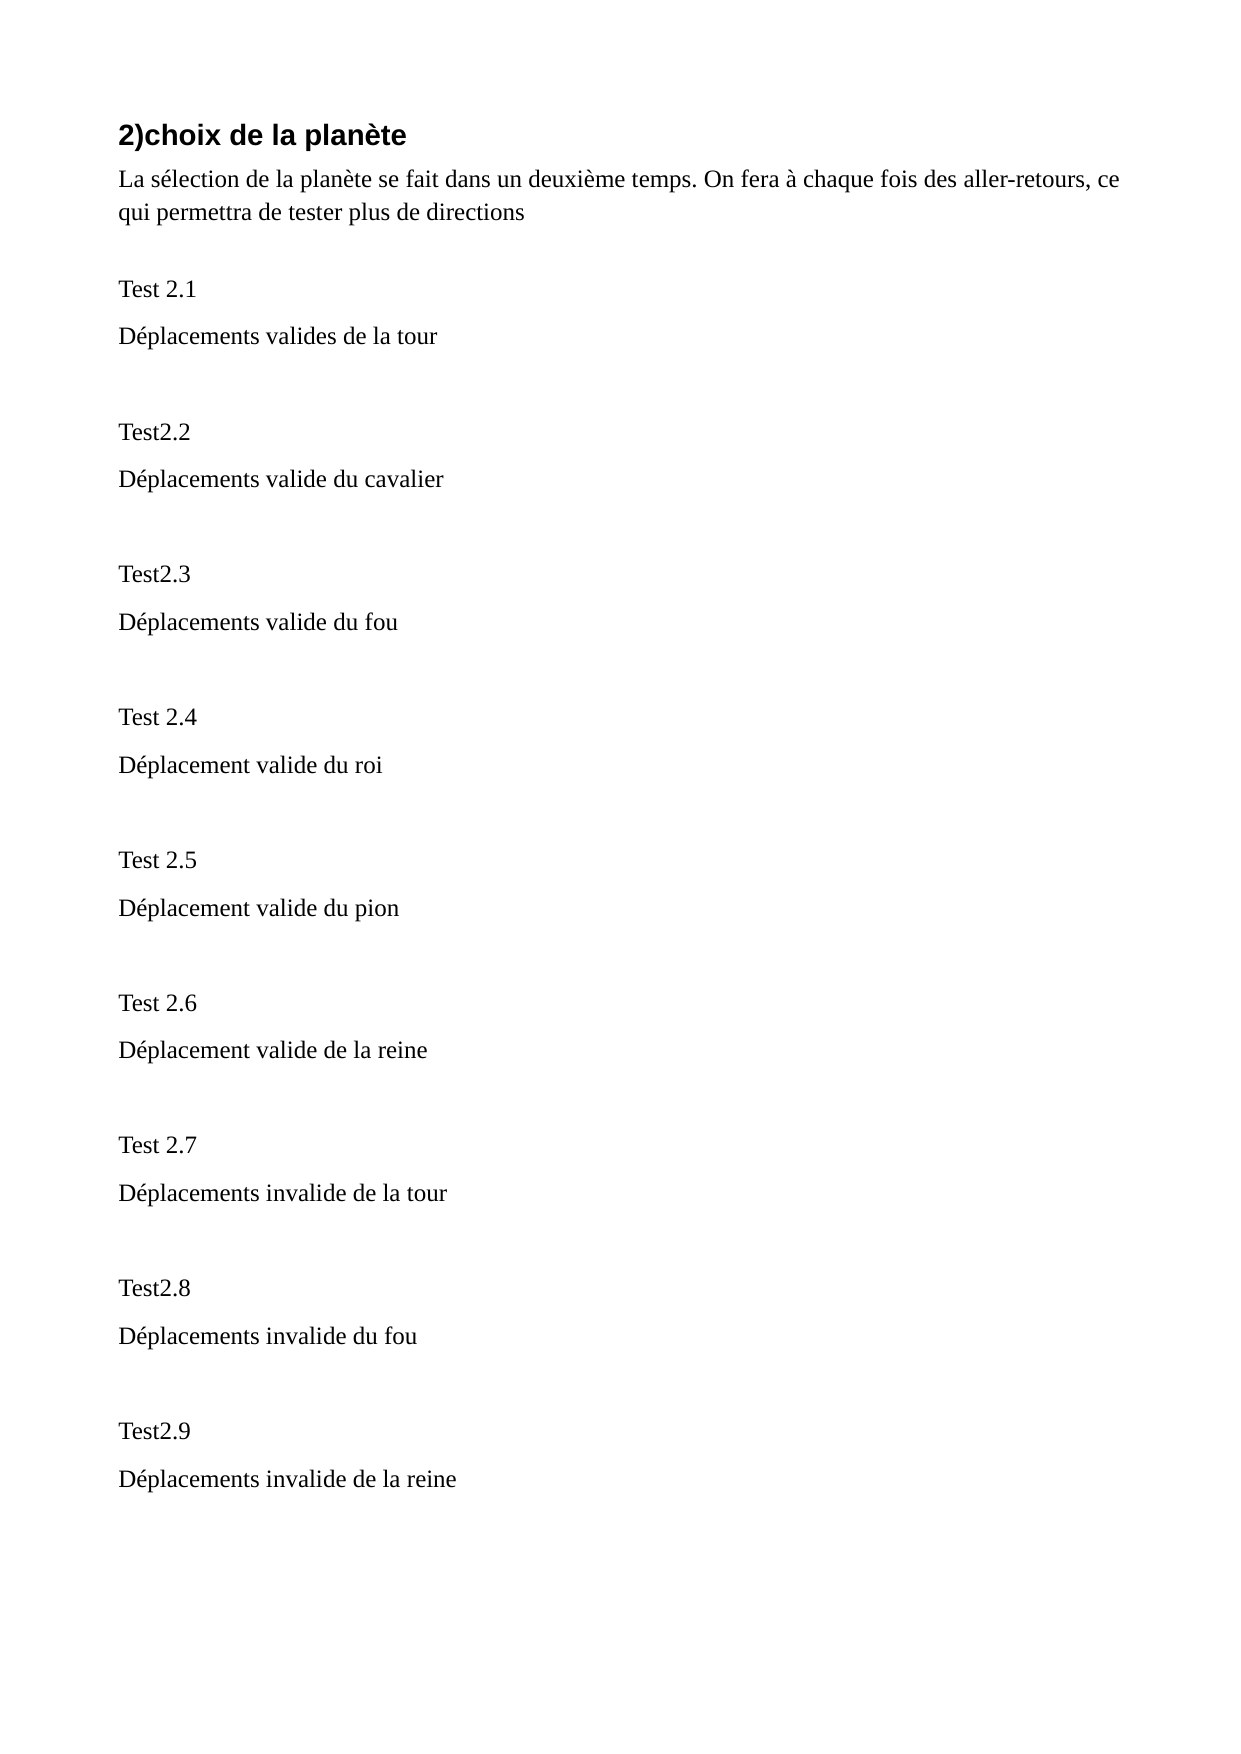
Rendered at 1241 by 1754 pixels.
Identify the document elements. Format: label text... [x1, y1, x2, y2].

text Déplacements valides de la tour [118, 321, 1122, 350]
text Test 2.4 [118, 702, 1122, 731]
text Déplacements valide du fou [118, 607, 1122, 636]
text Déplacements invalide de la tour [118, 1178, 1122, 1207]
text Test2.3 [118, 559, 1122, 588]
text Test 2.5 [118, 845, 1122, 874]
text Déplacement valide du pion [118, 893, 1122, 921]
text Test 2.6 [118, 988, 1122, 1017]
text Déplacement valide du roi [118, 750, 1122, 778]
text Test 2.1 [118, 274, 1122, 302]
text Test2.8 [118, 1273, 1122, 1302]
text Déplacements invalide de la reine [118, 1464, 1122, 1493]
text Déplacement valide de la reine [118, 1035, 1122, 1064]
text Déplacements valide du cavalier [118, 464, 1122, 493]
subtitle 2)choix de la planète [118, 118, 1122, 152]
text La sélection de la planète se fait dans un deuxième temps. On fera à chaque fois des aller-retours, ce qui permettra de tester plus de directions [118, 164, 1122, 226]
text Test2.2 [118, 417, 1122, 445]
text Déplacements invalide du fou [118, 1321, 1122, 1350]
text Test2.9 [118, 1416, 1122, 1445]
text Test 2.7 [118, 1131, 1122, 1159]
